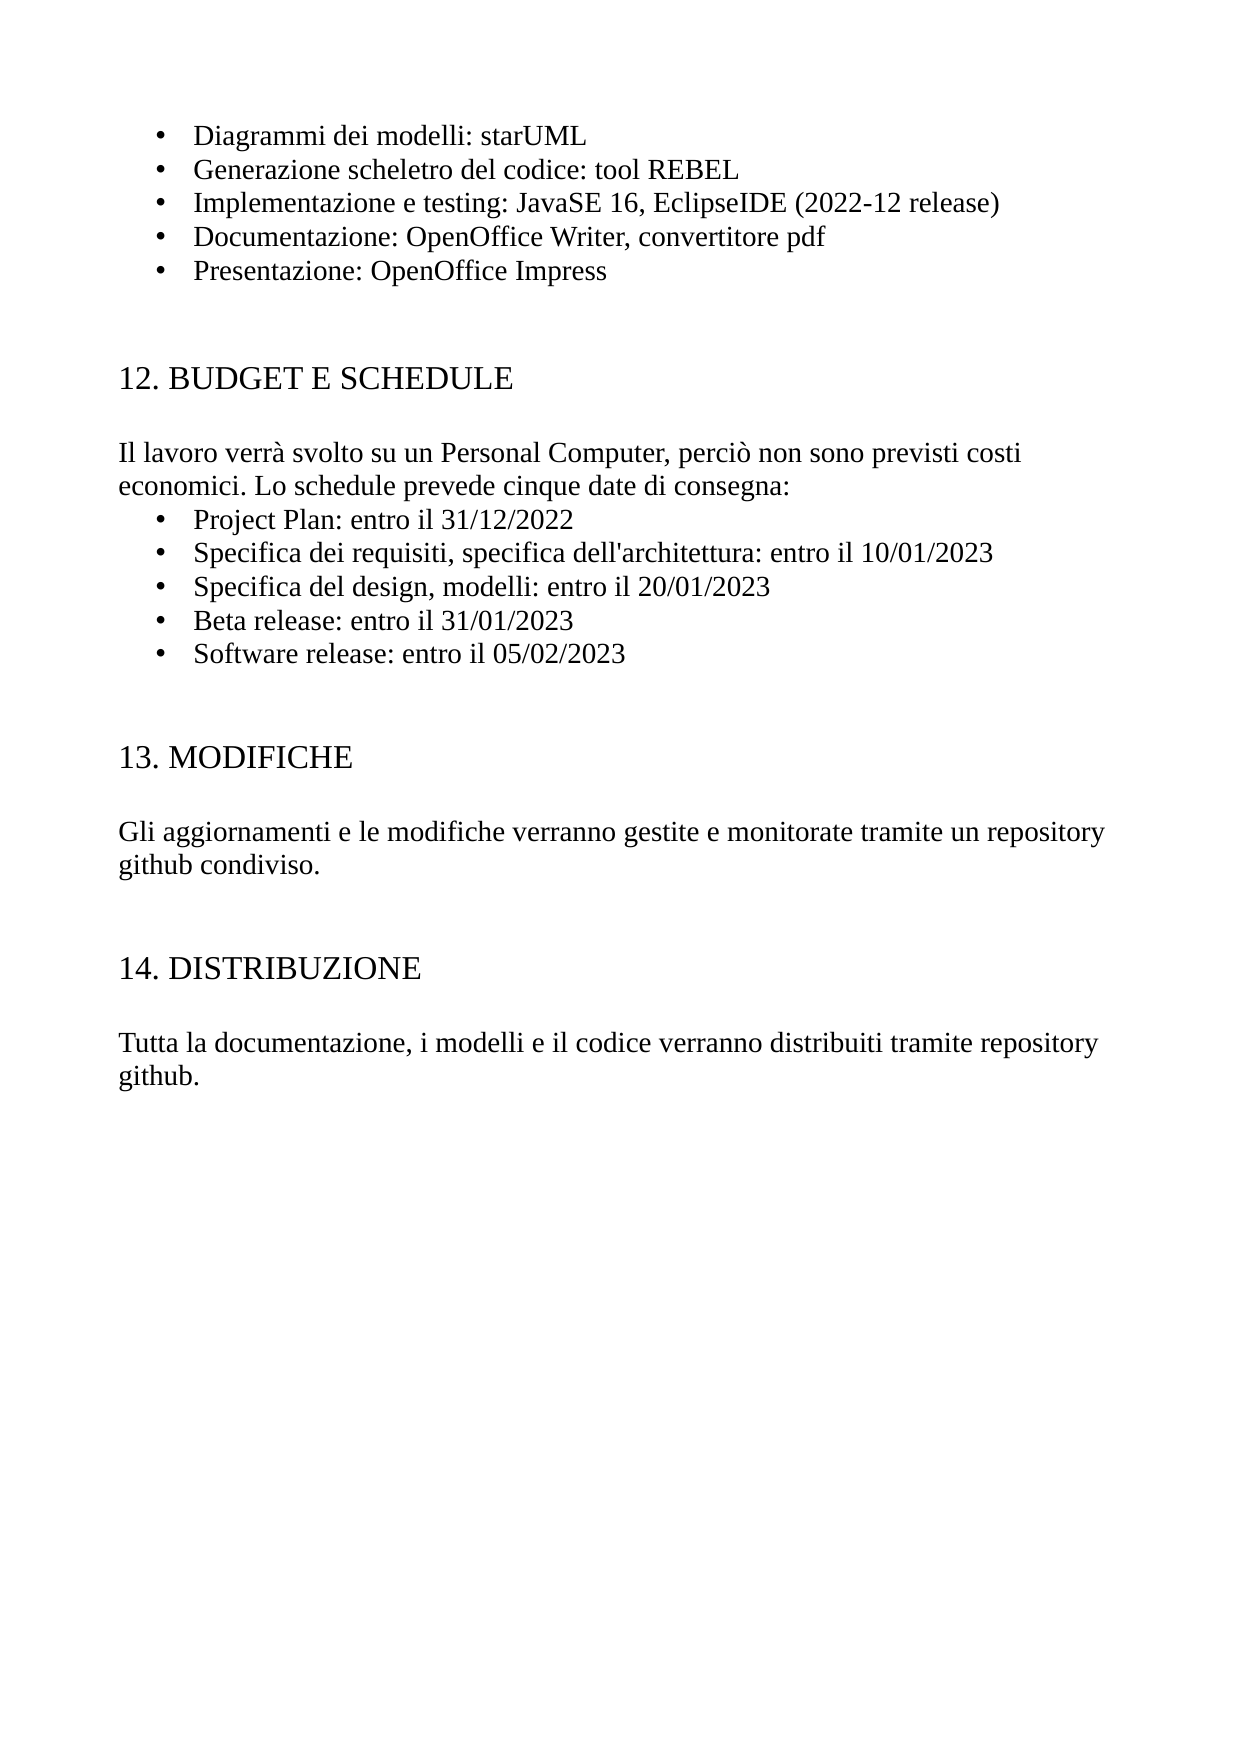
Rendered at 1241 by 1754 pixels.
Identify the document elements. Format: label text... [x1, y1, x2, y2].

list Software release: entro il 05/02/2023 [156, 637, 1122, 670]
text Gli aggiornamenti e le modifiche verranno gestite e monitorate tramite un repository github condiviso. [118, 814, 1122, 881]
text 12. BUDGET E SCHEDULE [118, 358, 1122, 397]
text 13. MODIFICHE [118, 737, 1122, 776]
list Documentazione: OpenOffice Writer, convertitore pdf [156, 219, 1122, 253]
list Presentazione: OpenOffice Impress [156, 253, 1122, 286]
text 14. DISTRIBUZIONE [118, 948, 1122, 986]
list Project Plan: entro il 31/12/2022 [156, 502, 1122, 536]
list Generazione scheletro del codice: tool REBEL [156, 152, 1122, 185]
list Specifica dei requisiti, specifica dell'architettura: entro il 10/01/2023 [156, 536, 1122, 569]
list Diagrammi dei modelli: starUML [156, 118, 1122, 152]
list Specifica del design, modelli: entro il 20/01/2023 [156, 569, 1122, 603]
list Implementazione e testing: JavaSE 16, EclipseIDE (2022-12 release) [156, 185, 1122, 219]
text Tutta la documentazione, i modelli e il codice verranno distribuiti tramite repository github. [118, 1025, 1122, 1092]
text Il lavoro verrà svolto su un Personal Computer, perciò non sono previsti costi economici. Lo schedule prevede cinque date di consegna: [118, 435, 1122, 502]
list Beta release: entro il 31/01/2023 [156, 603, 1122, 637]
